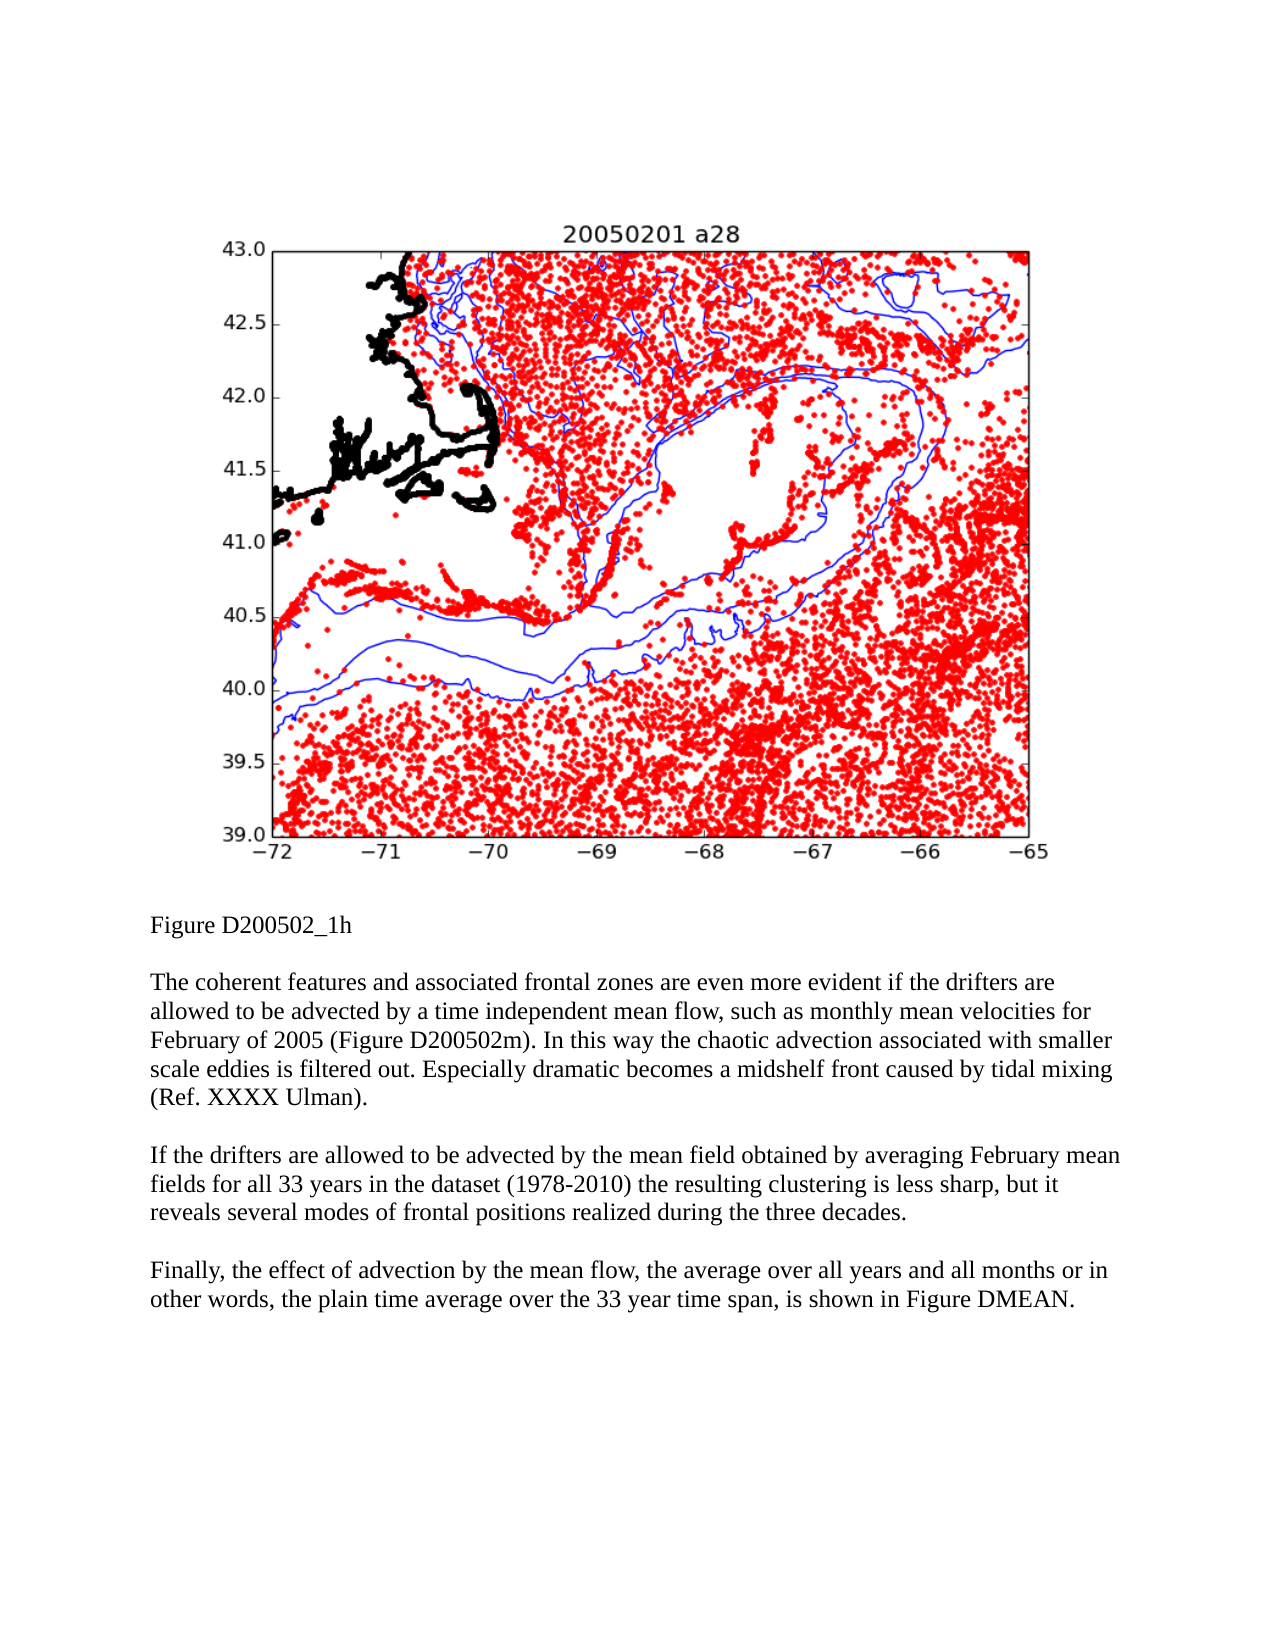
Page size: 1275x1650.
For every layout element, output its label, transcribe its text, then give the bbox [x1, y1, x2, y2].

text The coherent features and associated frontal zones are even more evident if the drifters are allowed to be advected by a time independent mean flow, such as monthly mean velocities for February of 2005 (Figure D200502m). In this way the chaotic advection associated with smaller scale eddies is filtered out. Especially dramatic becomes a midshelf front caused by tidal mixing (Ref. XXXX Ulman). [150, 967, 1125, 1111]
picture [150, 178, 1125, 910]
text Figure D200502_1h [150, 910, 1125, 939]
text If the drifters are allowed to be advected by the mean field obtained by averaging February mean fields for all 33 years in the dataset (1978-2010) the resulting clustering is less sharp, but it reveals several modes of frontal positions realized during the three decades. [150, 1140, 1125, 1226]
text Finally, the effect of advection by the mean flow, the average over all years and all months or in other words, the plain time average over the 33 year time span, is shown in Figure DMEAN. [150, 1255, 1125, 1312]
